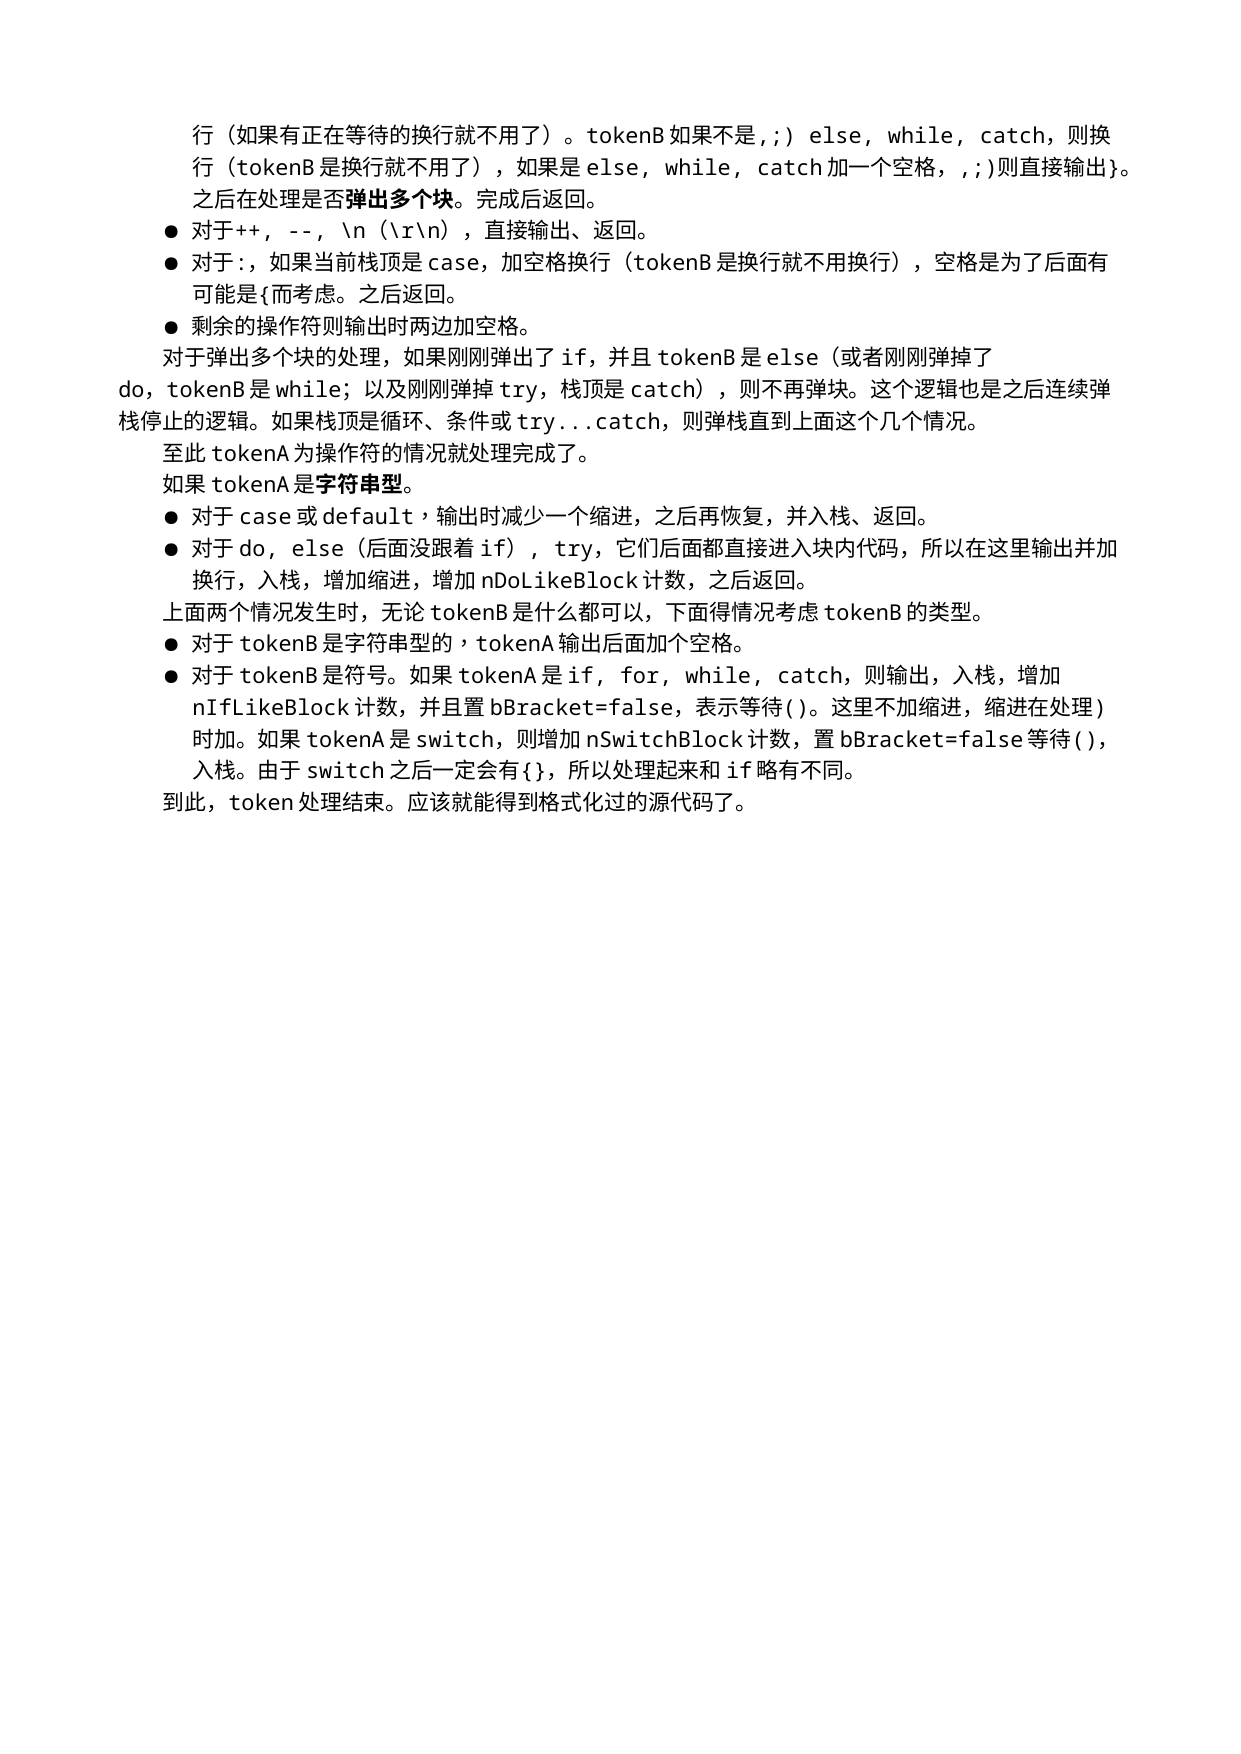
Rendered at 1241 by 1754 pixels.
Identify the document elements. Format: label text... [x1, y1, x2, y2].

text 对于弹出多个块的处理，如果刚刚弹出了if，并且tokenB是else（或者刚刚弹掉了do，tokenB是while；以及刚刚弹掉try，栈顶是catch），则不再弹块。这个逻辑也是之后连续弹栈停止的逻辑。如果栈顶是循环、条件或try...catch，则弹栈直到上面这个几个情况。 [118, 340, 1122, 436]
text 到此，token处理结束。应该就能得到格式化过的源代码了。 [118, 785, 1122, 817]
list 剩余的操作符则输出时两边加空格。 [162, 309, 1122, 340]
list 对于tokenB是字符串型的，tokenA输出后面加个空格。 [162, 626, 1122, 658]
text 上面两个情况发生时，无论tokenB是什么都可以，下面得情况考虑tokenB的类型。 [118, 594, 1122, 626]
text 至此tokenA为操作符的情况就处理完成了。 [118, 436, 1122, 467]
list 对于}，这里使用了一个比较激进的策略。就是对于}，会将栈一直弹到栈顶为{，途中弹出了循环、条件或者try...catch就减少缩进，减小块标记数量。这个策略有助于控制错误（如果有的还）的扩散。此时栈顶已经是{时，弹栈、减少缩进。如果{前面有if之类的也一起弹掉，减小块标记数量（不用再减小缩进了）。到此缩进调整、栈调整完成。输出时，}前面需要一个换行（如果有正在等待的换行就不用了）。tokenB如果不是,;) else, while, catch，则换行（tokenB是换行就不用了），如果是 else, while, catch加一个空格，,;)则直接输出}。之后在处理是否弹出多个块。完成后返回。 [162, 118, 1122, 213]
list 对于do, else（后面没跟着if）, try，它们后面都直接进入块内代码，所以在这里输出并加换行，入栈，增加缩进，增加nDoLikeBlock计数，之后返回。 [162, 531, 1122, 594]
list 对于:，如果当前栈顶是case，加空格换行（tokenB是换行就不用换行），空格是为了后面有可能是{而考虑。之后返回。 [162, 245, 1122, 309]
list 对于case或default，输出时减少一个缩进，之后再恢复，并入栈、返回。 [162, 499, 1122, 531]
list 对于tokenB是符号。如果tokenA是if, for, while, catch，则输出，入栈，增加nIfLikeBlock计数，并且置bBracket=false，表示等待()。这里不加缩进，缩进在处理)时加。如果tokenA是switch，则增加nSwitchBlock计数，置bBracket=false等待()，入栈。由于switch之后一定会有{}，所以处理起来和if略有不同。 [162, 658, 1122, 785]
list 对于++, --, \n（\r\n），直接输出、返回。 [162, 213, 1122, 245]
text 如果tokenA是字符串型。 [118, 467, 1122, 499]
